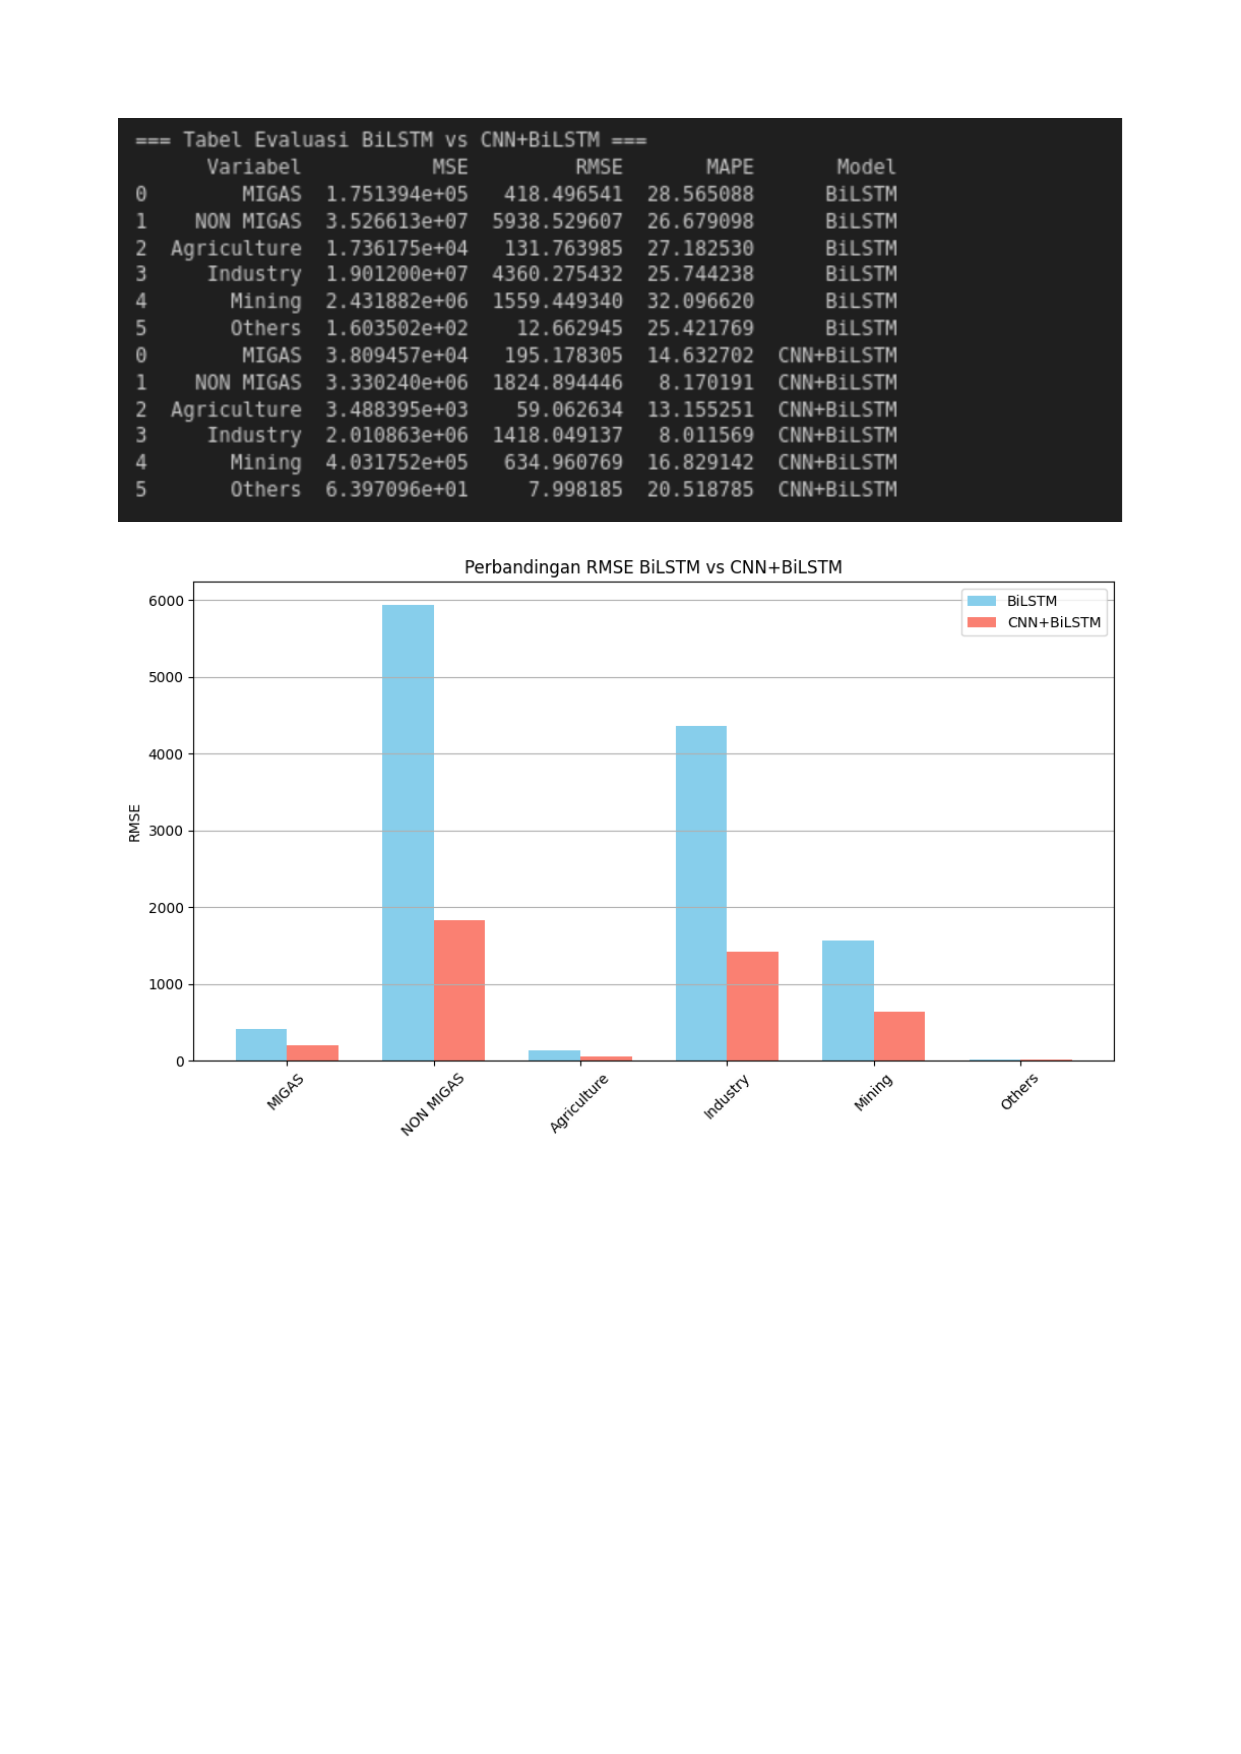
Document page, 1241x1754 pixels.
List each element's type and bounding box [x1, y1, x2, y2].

picture [118, 118, 1123, 522]
picture [118, 550, 1123, 1149]
